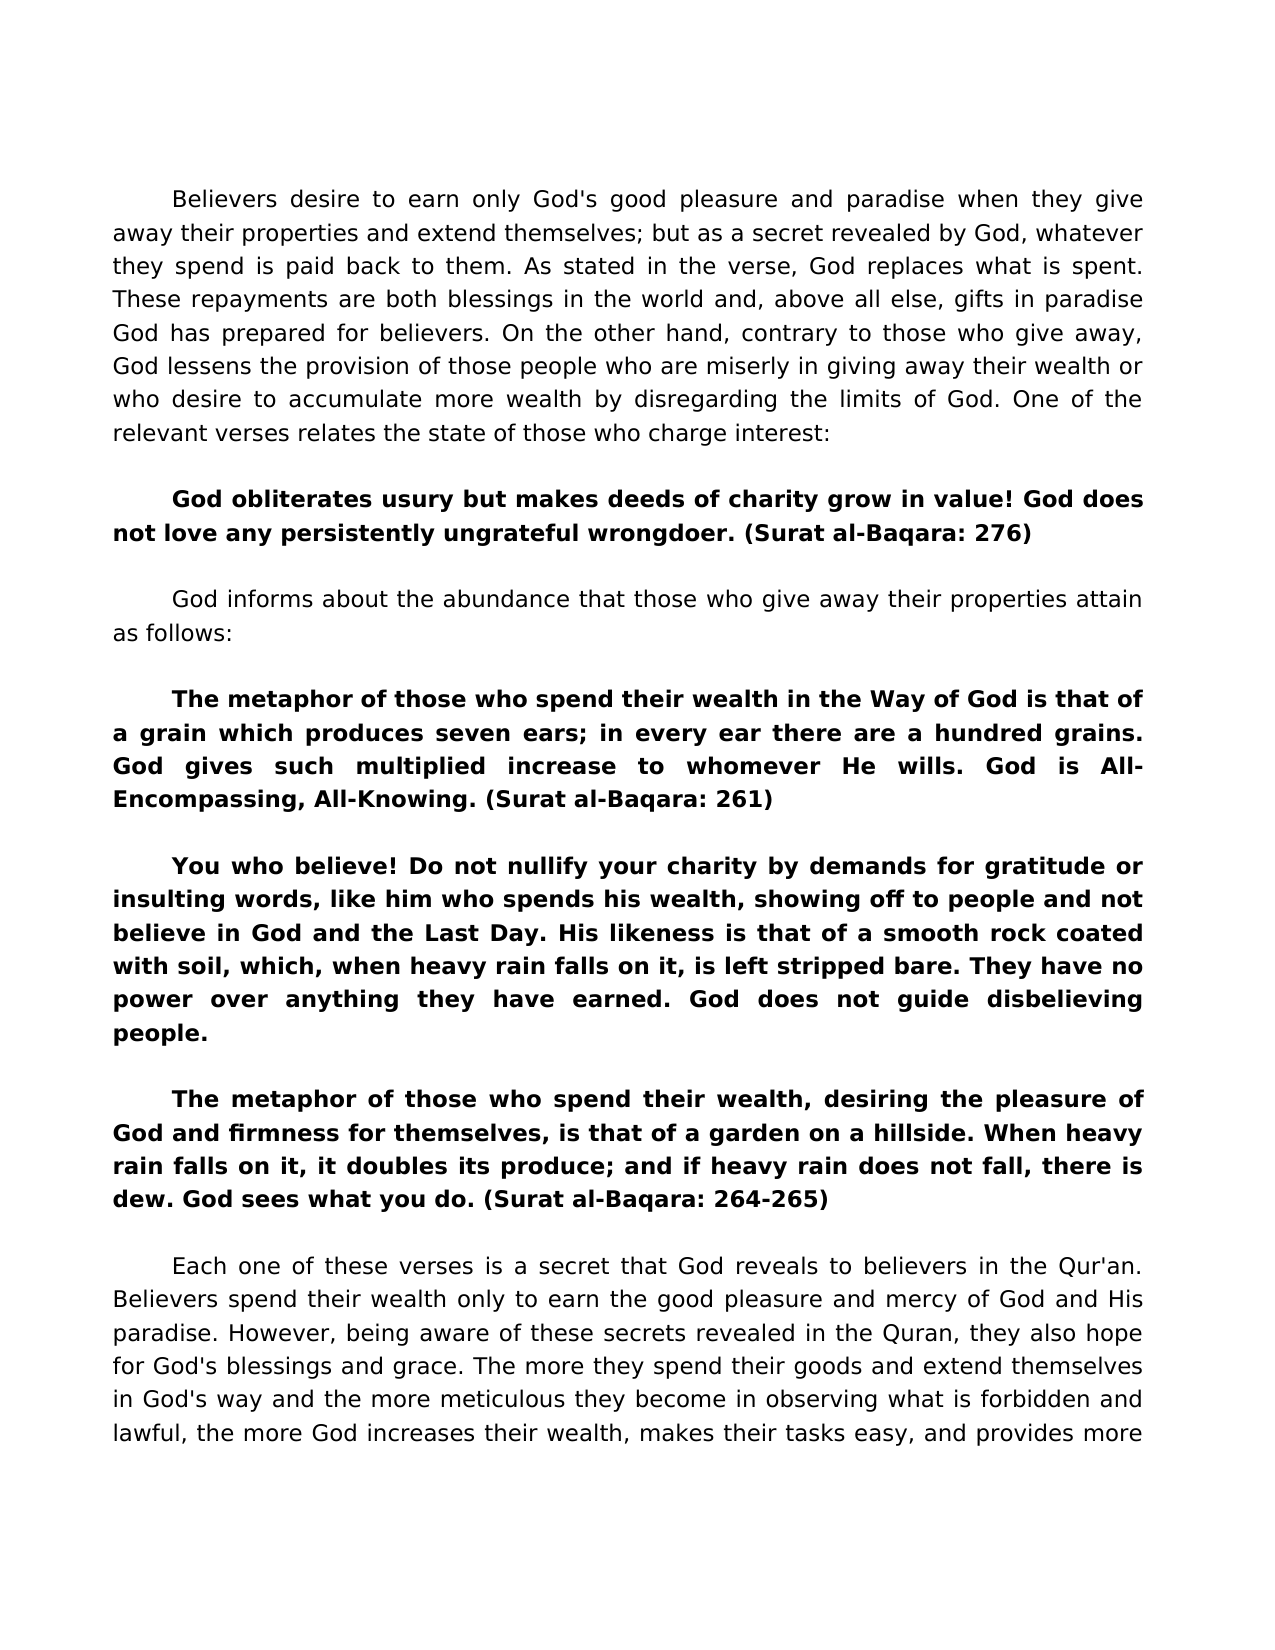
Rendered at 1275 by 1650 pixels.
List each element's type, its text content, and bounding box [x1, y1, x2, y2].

text Each one of these verses is a secret that God reveals to believers in the Qur'an. Believers spend their wealth only to earn the good pleasure and mercy of God and His paradise. However, being aware of these secrets revealed in the Quran, they also hope for God's blessings and grace. The more they spend their goods and extend themselves in God's way and the more meticulous they become in observing what is forbidden and lawful, the more God increases their wealth, makes their tasks easy, and provides more [112, 1248, 1145, 1448]
text The metaphor of those who spend their wealth in the Way of God is that of a grain which produces seven ears; in every ear there are a hundred grains. God gives such multiplied increase to whomever He wills. God is All-Encompassing, All-Knowing. (Surat al-Baqara: 261) [112, 681, 1145, 814]
text God informs about the abundance that those who give away their properties attain as follows: [112, 581, 1145, 648]
text Believers desire to earn only God's good pleasure and paradise when they give away their properties and extend themselves; but as a secret revealed by God, whatever they spend is paid back to them. As stated in the verse, God replaces what is spent. These repayments are both blessings in the world and, above all else, gifts in paradise God has prepared for believers. On the other hand, contrary to those who give away, God lessens the provision of those people who are miserly in giving away their wealth or who desire to accumulate more wealth by disregarding the limits of God. One of the relevant verses relates the state of those who charge interest: [112, 181, 1145, 448]
text You who believe! Do not nullify your charity by demands for gratitude or insulting words, like him who spends his wealth, showing off to people and not believe in God and the Last Day. His likeness is that of a smooth rock coated with soil, which, when heavy rain falls on it, is left stripped bare. They have no power over anything they have earned. God does not guide disbelieving people. [112, 848, 1145, 1048]
text The metaphor of those who spend their wealth, desiring the pleasure of God and firmness for themselves, is that of a garden on a hillside. When heavy rain falls on it, it doubles its produce; and if heavy rain does not fall, there is dew. God sees what you do. (Surat al-Baqara: 264-265) [112, 1081, 1145, 1214]
text God obliterates usury but makes deeds of charity grow in value! God does not love any persistently ungrateful wrongdoer. (Surat al-Baqara: 276) [112, 481, 1145, 548]
